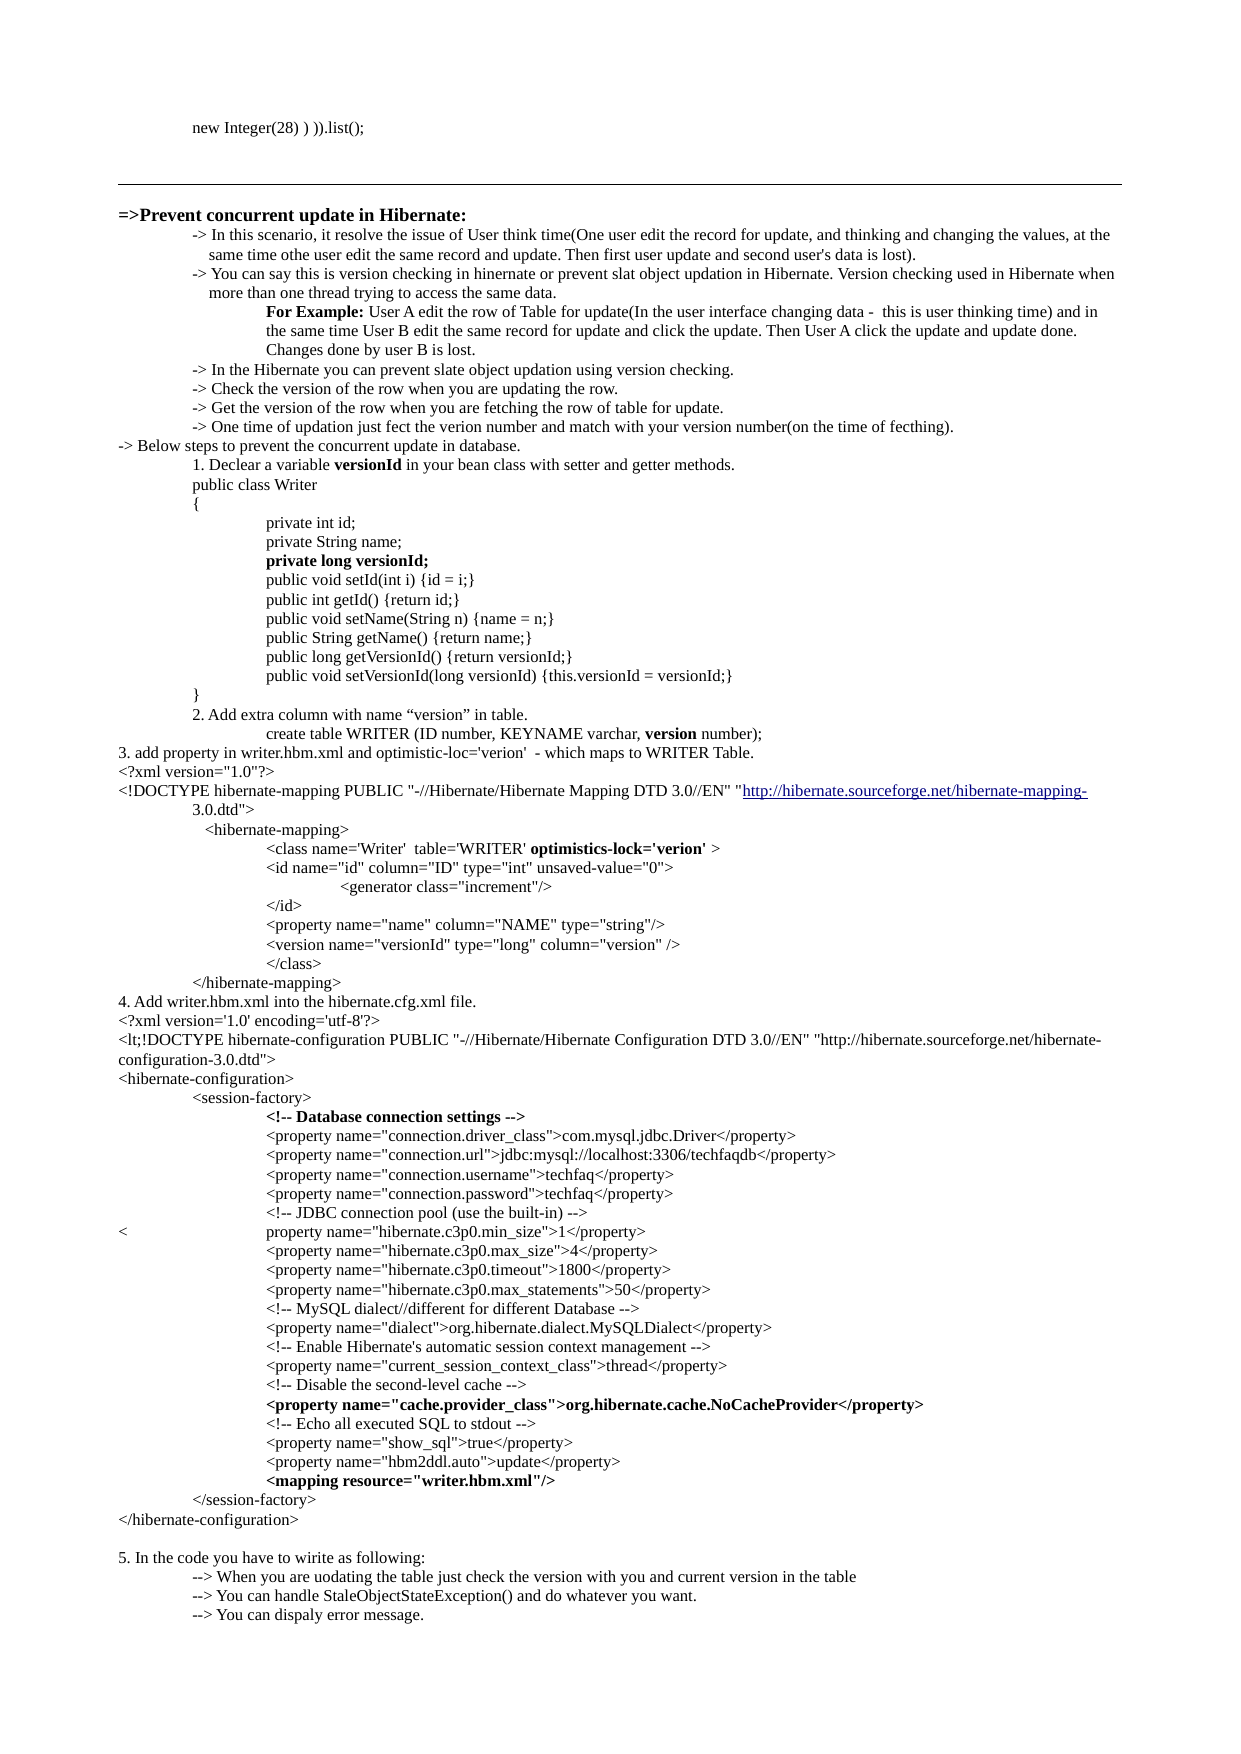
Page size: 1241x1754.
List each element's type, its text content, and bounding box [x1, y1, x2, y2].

text -> In this scenario, it resolve the issue of User think time(One user edit the record for update, and thinking and changing the values, at the same time othe user edit the same record and update. Then first user update and second user's data is lost). [118, 225, 1122, 263]
text <?xml version='1.0' encoding='utf-8'?> <lt;!DOCTYPE hibernate-configuration PUBLIC "-//Hibernate/Hibernate Configuration DTD 3.0//EN" "http://hibernate.sourceforge.net/hibernate-configuration-3.0.dtd"> <hibernate-configuration> <session-factory> <!-- Database connection settings --> <property name="connection.driver_class">com.mysql.jdbc.Driver</property> <property name="connection.url">jdbc:mysql://localhost:3306/techfaqdb</property> <property name="connection.username">techfaq</property> <property name="connection.password">techfaq</property> <!-- JDBC connection pool (use the built-in) --> < property name="hibernate.c3p0.min_size">1</property> <property name="hibernate.c3p0.max_size">4</property> <property name="hibernate.c3p0.timeout">1800</property> <property name="hibernate.c3p0.max_statements">50</property> <!-- MySQL dialect//different for different Database --> <property name="dialect">org.hibernate.dialect.MySQLDialect</property> <!-- Enable Hibernate's automatic session context management --> <property name="current_session_context_class">thread</property> <!-- Disable the second-level cache --> <property name="cache.provider_class">org.hibernate.cache.NoCacheProvider</property> <!-- Echo all executed SQL to stdout --> <property name="show_sql">true</property> <property name="hbm2ddl.auto">update</property> <mapping resource="writer.hbm.xml"/> </session-factory> </hibernate-configuration> [118, 1011, 1122, 1528]
text <hibernate-mapping> [118, 819, 1122, 838]
text public void setId(int i) {id = i;} public int getId() {return id;} public void setName(String n) {name = n;} public String getName() {return name;} public long getVersionId() {return versionId;} public void setVersionId(long versionId) {this.versionId = versionId;} } [118, 570, 1122, 704]
text create table WRITER (ID number, KEYNAME varchar, version number); [118, 723, 1122, 743]
text -> In the Hibernate you can prevent slate object updation using version checking. [118, 359, 1122, 378]
text 4. Add writer.hbm.xml into the hibernate.cfg.xml file. [118, 992, 1122, 1011]
text { private int id; private String name; private long versionId; [118, 493, 1122, 570]
text 3. add property in writer.hbm.xml and optimistic-loc='verion' - which maps to WRITER Table. [118, 743, 1122, 762]
text 1. Declear a variable versionId in your bean class with setter and getter methods. [118, 455, 1122, 474]
text new Integer(28) ) )).list(); [118, 118, 1122, 137]
text --> You can handle StaleObjectStateException() and do whatever you want. [118, 1586, 1122, 1605]
text public class Writer [118, 474, 1122, 493]
text 2. Add extra column with name “version” in table. [118, 704, 1122, 723]
text <?xml version="1.0"?> <!DOCTYPE hibernate-mapping PUBLIC "-//Hibernate/Hibernate Mapping DTD 3.0//EN" "http://hibernate.sourceforge.net/hibernate-mapping- 3.0.dtd"> [118, 762, 1122, 819]
text For Example: User A edit the row of Table for update(In the user interface changing data - this is user thinking time) and in the same time User B edit the same record for update and click the update. Then User A click the update and update done. Changes done by user B is lost. [118, 302, 1122, 359]
text --> When you are uodating the table just check the version with you and current version in the table [118, 1567, 1122, 1586]
text <class name='Writer' table='WRITER' optimistics-lock='verion' > [118, 838, 1122, 858]
text -> Get the version of the row when you are fetching the row of table for update. [118, 398, 1122, 417]
text -> You can say this is version checking in hinernate or prevent slat object updation in Hibernate. Version checking used in Hibernate when more than one thread trying to access the same data. [118, 263, 1122, 302]
text -> Check the version of the row when you are updating the row. [118, 378, 1122, 398]
text <id name="id" column="ID" type="int" unsaved-value="0"> <generator class="increment"/> </id> <property name="name" column="NAME" type="string"/> <version name="versionId" type="long" column="version" /> </class> [118, 858, 1122, 973]
text </hibernate-mapping> [118, 973, 1122, 992]
text -> Below steps to prevent the concurrent update in database. [118, 436, 1122, 455]
text -> One time of updation just fect the verion number and match with your version number(on the time of fecthing). [118, 417, 1122, 436]
text 5. In the code you have to wirite as following: [118, 1548, 1122, 1567]
text --> You can dispaly error message. [118, 1605, 1122, 1624]
text =>Prevent concurrent update in Hibernate: [118, 204, 1122, 225]
